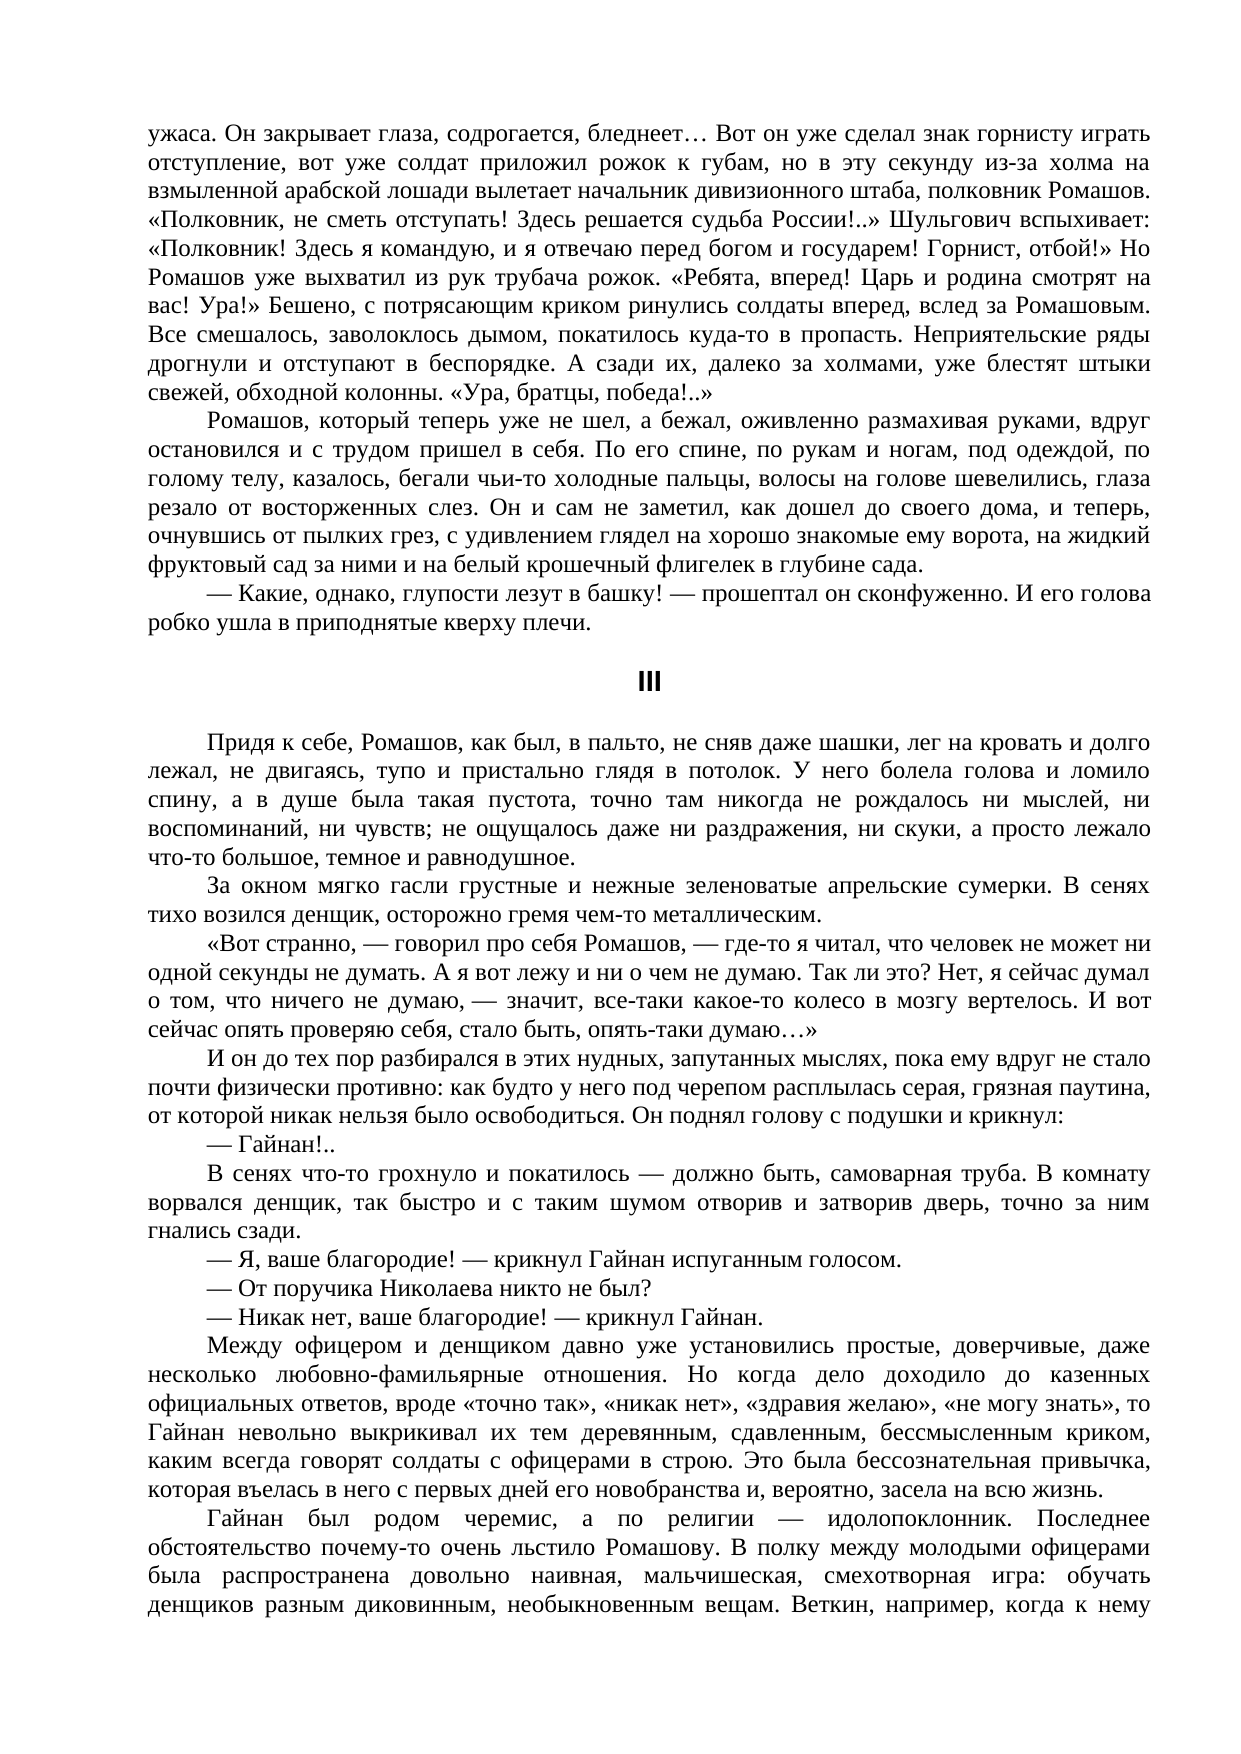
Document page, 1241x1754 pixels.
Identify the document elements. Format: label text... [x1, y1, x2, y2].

text Придя к себе, Ромашов, как был, в пальто, не сняв даже шашки, лег на кровать и долго лежал, не двигаясь, тупо и пристально глядя в потолок. У него болела голова и ломило спину, а в душе была такая пустота, точно там никогда не рождалось ни мыслей, ни воспоминаний, ни чувств; не ощущалось даже ни раздражения, ни скуки, а просто лежало что-то большое, темное и равнодушное. [148, 727, 1152, 870]
text В сенях что-то грохнуло и покатилось — должно быть, самоварная труба. В комнату ворвался денщик, так быстро и с таким шумом отворив и затворив дверь, точно за ним гнались сзади. [148, 1158, 1152, 1244]
text За окном мягко гасли грустные и нежные зеленоватые апрельские сумерки. В сенях тихо возился денщик, осторожно гремя чем-то металлическим. [148, 870, 1152, 928]
subtitle III [148, 664, 1152, 698]
text — Я, ваше благородие! — крикнул Гайнан испуганным голосом. [148, 1244, 1152, 1273]
text — Никак нет, ваше благородие! — крикнул Гайнан. [148, 1302, 1152, 1330]
text — От поручика Николаева никто не был? [148, 1273, 1152, 1302]
text «Вот странно, — говорил про себя Ромашов, — где-то я читал, что человек не может ни одной секунды не думать. А я вот лежу и ни о чем не думаю. Так ли это? Нет, я сейчас думал о том, что ничего не думаю, — значит, все-таки какое-то колесо в мозгу вертелось. И вот сейчас опять проверяю себя, стало быть, опять-таки думаю…» [148, 928, 1152, 1043]
text — Гайнан!.. [148, 1129, 1152, 1158]
text Гайнан был родом черемис, а по религии — идолопоклонник. Последнее обстоятельство почему-то очень льстило Ромашову. В полку между молодыми офицерами была распространена довольно наивная, мальчишеская, смехотворная игра: обучать денщиков разным диковинным, необыкновенным вещам. Веткин, например, когда к нему [148, 1503, 1152, 1618]
text ужаса. Он закрывает глаза, содрогается, бледнеет… Вот он уже сделал знак горнисту играть отступление, вот уже солдат приложил рожок к губам, но в эту секунду из-за холма на взмыленной арабской лошади вылетает начальник дивизионного штаба, полковник Ромашов. «Полковник, не сметь отступать! Здесь решается судьба России!..» Шульгович вспыхивает: «Полковник! Здесь я командую, и я отвечаю перед богом и государем! Горнист, отбой!» Но Ромашов уже выхватил из рук трубача рожок. «Ребята, вперед! Царь и родина смотрят на вас! Ура!» Бешено, с потрясающим криком ринулись солдаты вперед, вслед за Ромашовым. Все смешалось, заволоклось дымом, покатилось куда-то в пропасть. Неприятельские ряды дрогнули и отступают в беспорядке. А сзади их, далеко за холмами, уже блестят штыки свежей, обходной колонны. «Ура, братцы, победа!..» [148, 118, 1152, 406]
text Между офицером и денщиком давно уже установились простые, доверчивые, даже несколько любовно-фамильярные отношения. Но когда дело доходило до казенных официальных ответов, вроде «точно так», «никак нет», «здравия желаю», «не могу знать», то Гайнан невольно выкрикивал их тем деревянным, сдавленным, бессмысленным криком, каким всегда говорят солдаты с офицерами в строю. Это была бессознательная привычка, которая въелась в него с первых дней его новобранства и, вероятно, засела на всю жизнь. [148, 1330, 1152, 1503]
text И он до тех пор разбирался в этих нудных, запутанных мыслях, пока ему вдруг не стало почти физически противно: как будто у него под черепом расплылась серая, грязная паутина, от которой никак нельзя было освободиться. Он поднял голову с подушки и крикнул: [148, 1043, 1152, 1129]
text Ромашов, который теперь уже не шел, а бежал, оживленно размахивая руками, вдруг остановился и с трудом пришел в себя. По его спине, по рукам и ногам, под одеждой, по голому телу, казалось, бегали чьи-то холодные пальцы, волосы на голове шевелились, глаза резало от восторженных слез. Он и сам не заметил, как дошел до своего дома, и теперь, очнувшись от пылких грез, с удивлением глядел на хорошо знакомые ему ворота, на жидкий фруктовый сад за ними и на белый крошечный флигелек в глубине сада. [148, 406, 1152, 578]
text — Какие, однако, глупости лезут в башку! — прошептал он сконфуженно. И его голова робко ушла в приподнятые кверху плечи. [148, 578, 1152, 636]
